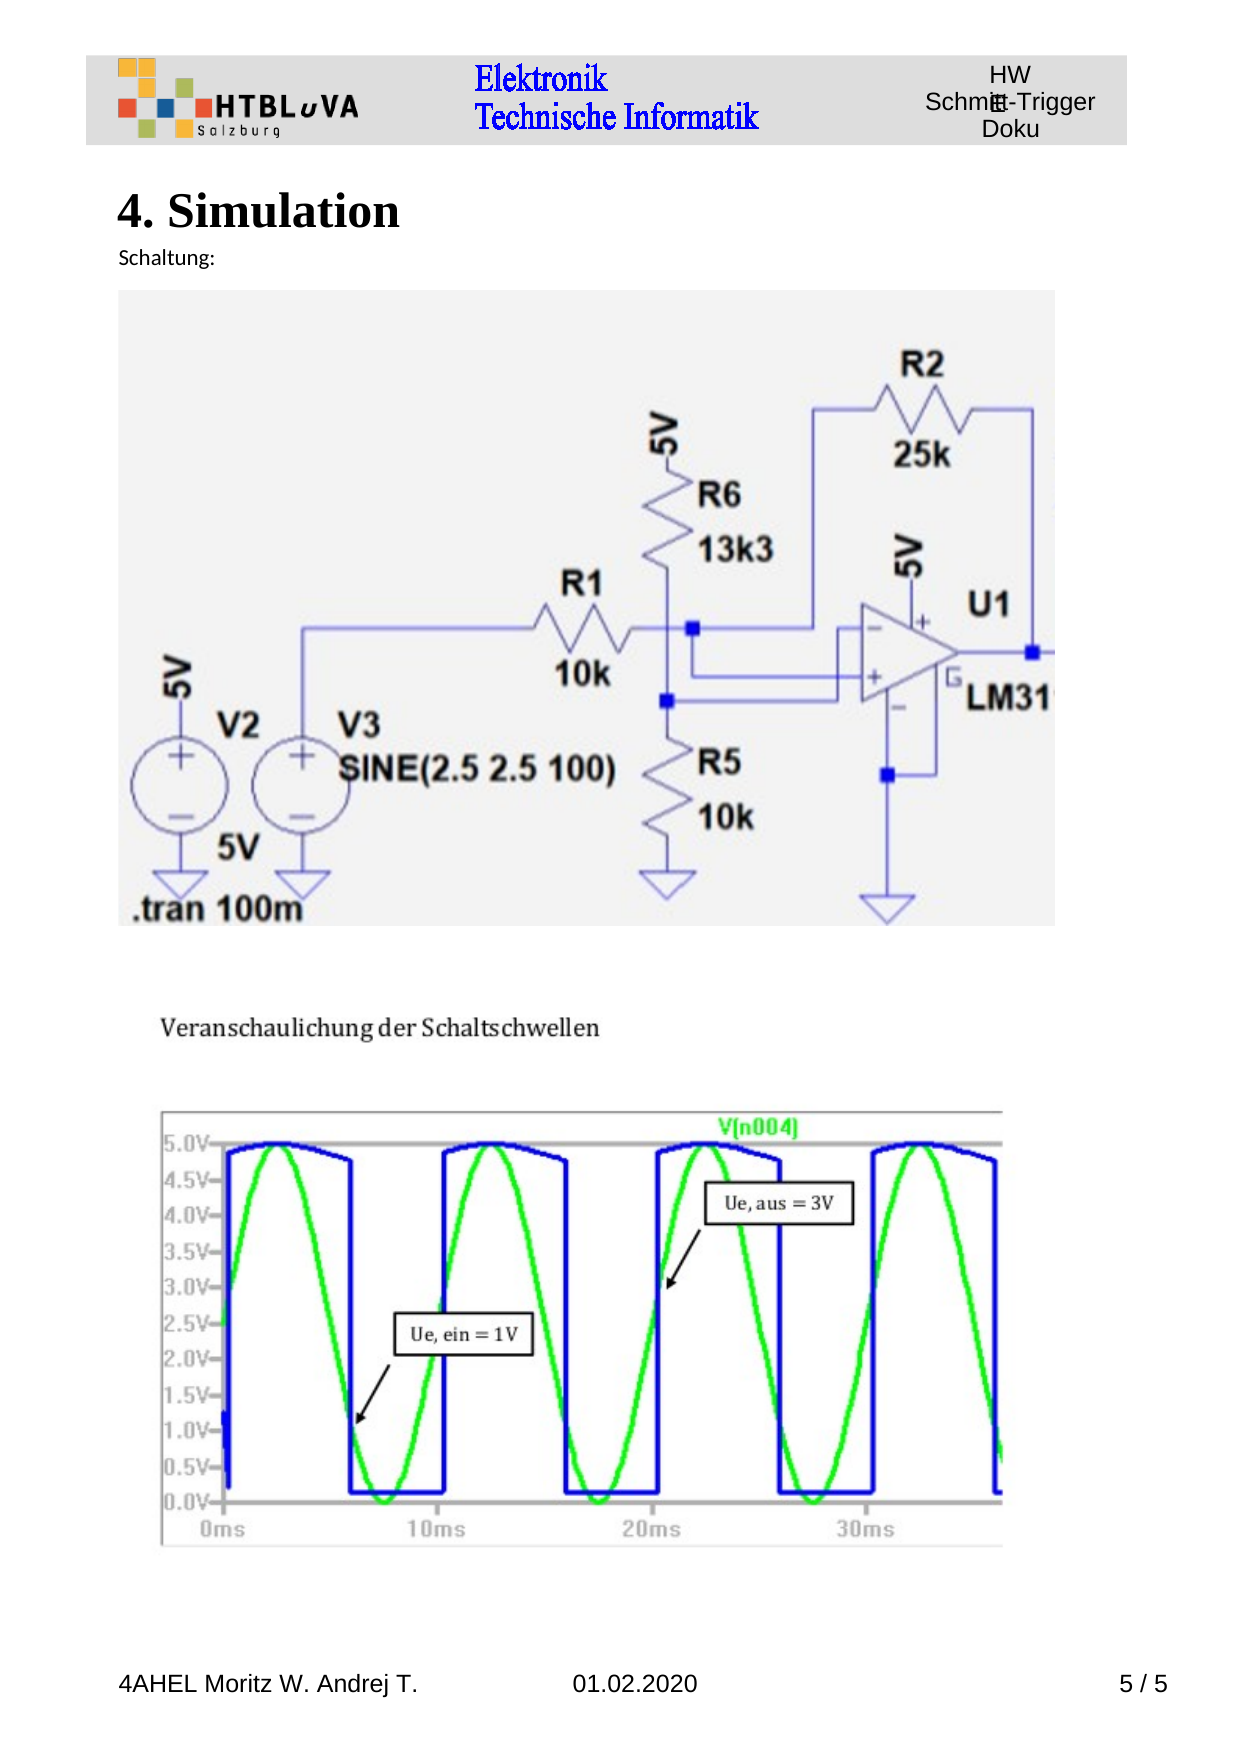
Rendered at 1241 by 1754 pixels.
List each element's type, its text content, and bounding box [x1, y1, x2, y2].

text Schaltung: [118, 243, 1168, 272]
picture [115, 974, 1059, 1585]
picture [118, 58, 358, 138]
subtitle 4. Simulation [117, 181, 1168, 239]
picture [118, 290, 1055, 926]
